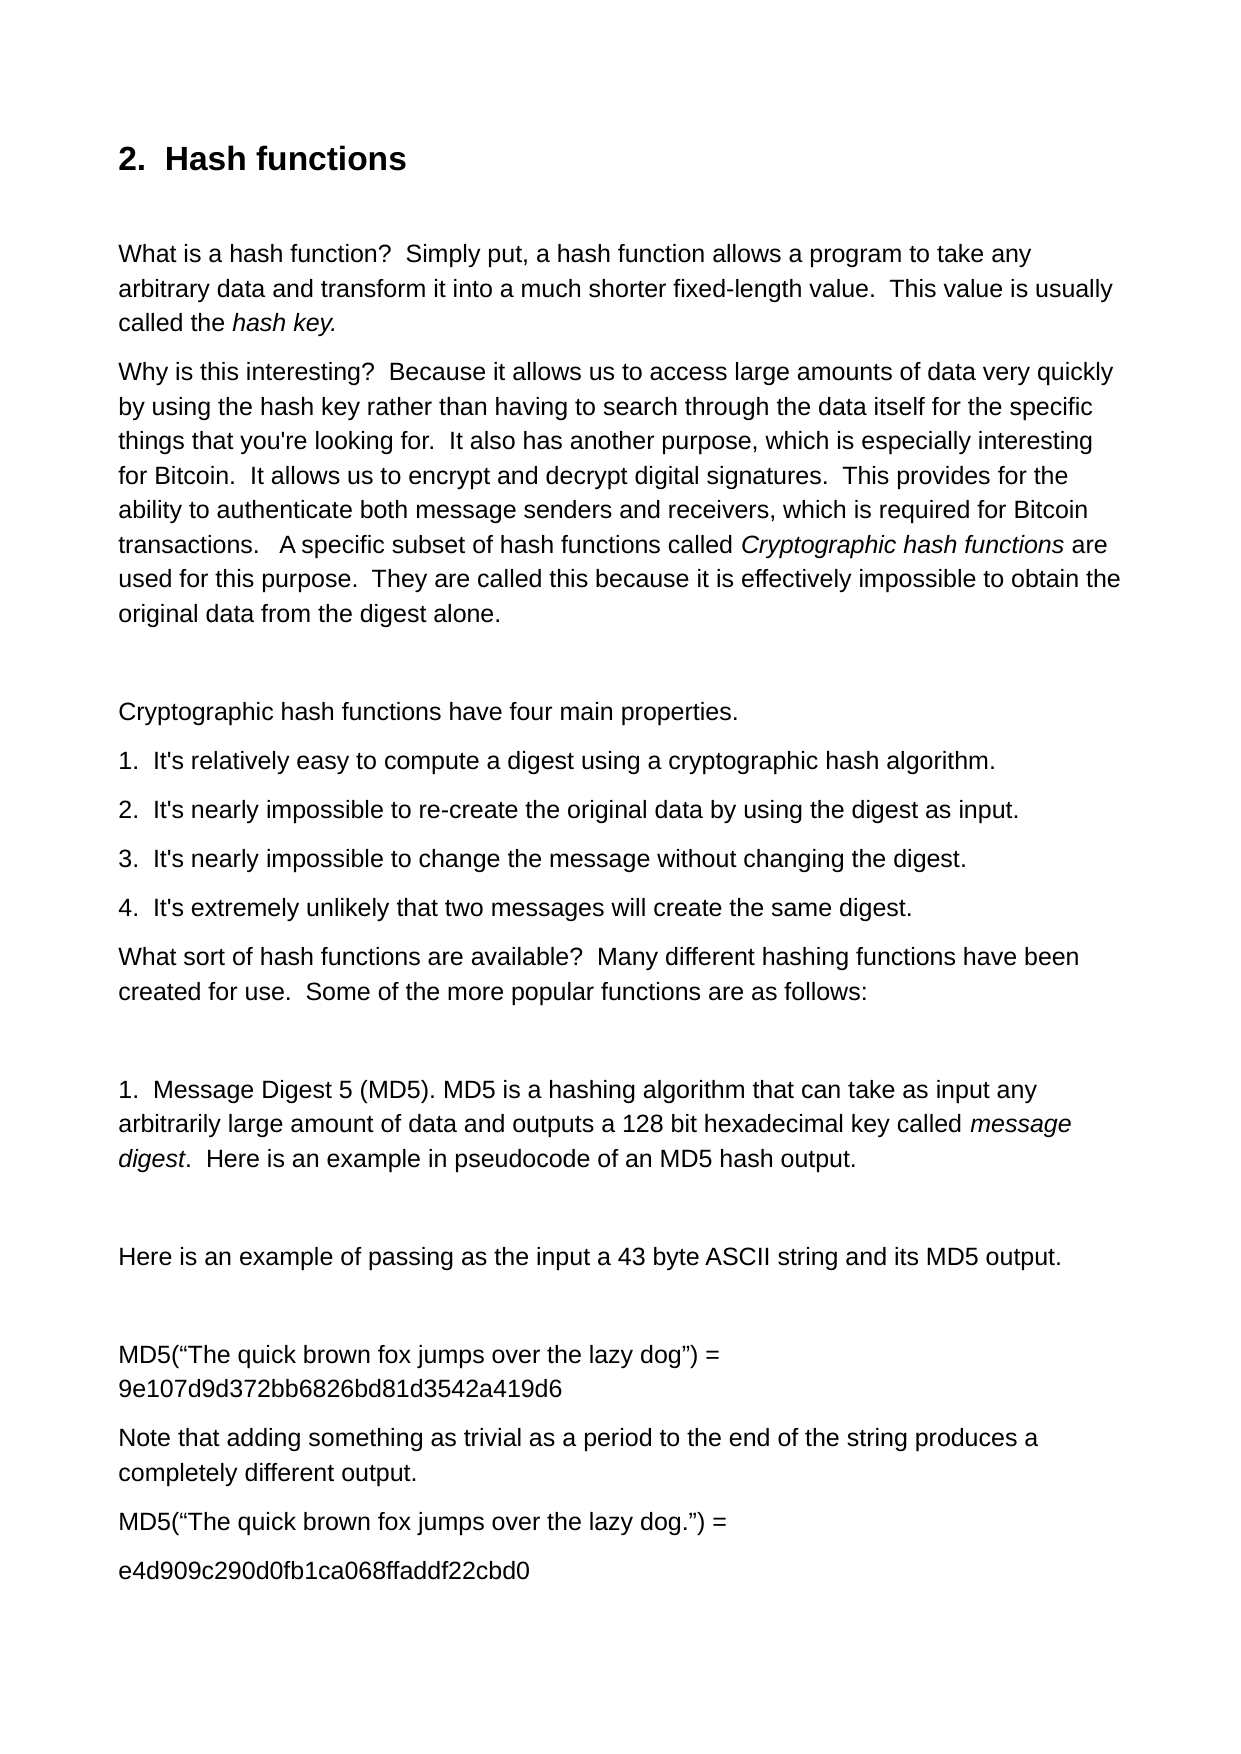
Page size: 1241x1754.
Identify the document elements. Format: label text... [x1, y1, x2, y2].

text 1. Message Digest 5 (MD5). MD5 is a hashing algorithm that can take as input any arbitrarily large amount of data and outputs a 128 bit hexadecimal key called message digest. Here is an example in pseudocode of an MD5 hash output. [118, 1074, 1122, 1172]
text Why is this interesting? Because it allows us to access large amounts of data very quickly by using the hash key rather than having to search through the data itself for the specific things that you're looking for. It also has another purpose, which is especially interesting for Bitcoin. It allows us to encrypt and decrypt digital signatures. This provides for the ability to authenticate both message senders and receivers, which is required for Bitcoin transactions. A specific subset of hash functions called Cryptographic hash functions are used for this purpose. They are called this because it is effectively impossible to obtain the original data from the digest alone. [118, 357, 1122, 627]
text e4d909c290d0fb1ca068ffaddf22cbd0 [118, 1556, 1122, 1585]
text Note that adding something as trivial as a period to the end of the string produces a completely different output. [118, 1423, 1122, 1487]
text 4. It's extremely unlikely that two messages will create the same digest. [118, 893, 1122, 922]
subtitle 2. Hash functions [118, 139, 1122, 178]
text MD5(“The quick brown fox jumps over the lazy dog”) = 9e107d9d372bb6826bd81d3542a419d6 [118, 1340, 1122, 1403]
text 1. It's relatively easy to compute a digest using a cryptographic hash algorithm. [118, 746, 1122, 774]
text Here is an example of passing as the input a 43 byte ASCII string and its MD5 output. [118, 1242, 1122, 1270]
text 2. It's nearly impossible to re-create the original data by using the digest as input. [118, 795, 1122, 823]
text Cryptographic hash functions have four main properties. [118, 697, 1122, 725]
text What is a hash function? Simply put, a hash function allows a program to take any arbitrary data and transform it into a much shorter fixed-length value. This value is usually called the hash key. [118, 239, 1122, 337]
text What sort of hash functions are available? Many different hashing functions have been created for use. Some of the more popular functions are as follows: [118, 942, 1122, 1005]
text 3. It's nearly impossible to change the message without changing the digest. [118, 844, 1122, 873]
text MD5(“The quick brown fox jumps over the lazy dog.”) = [118, 1507, 1122, 1536]
